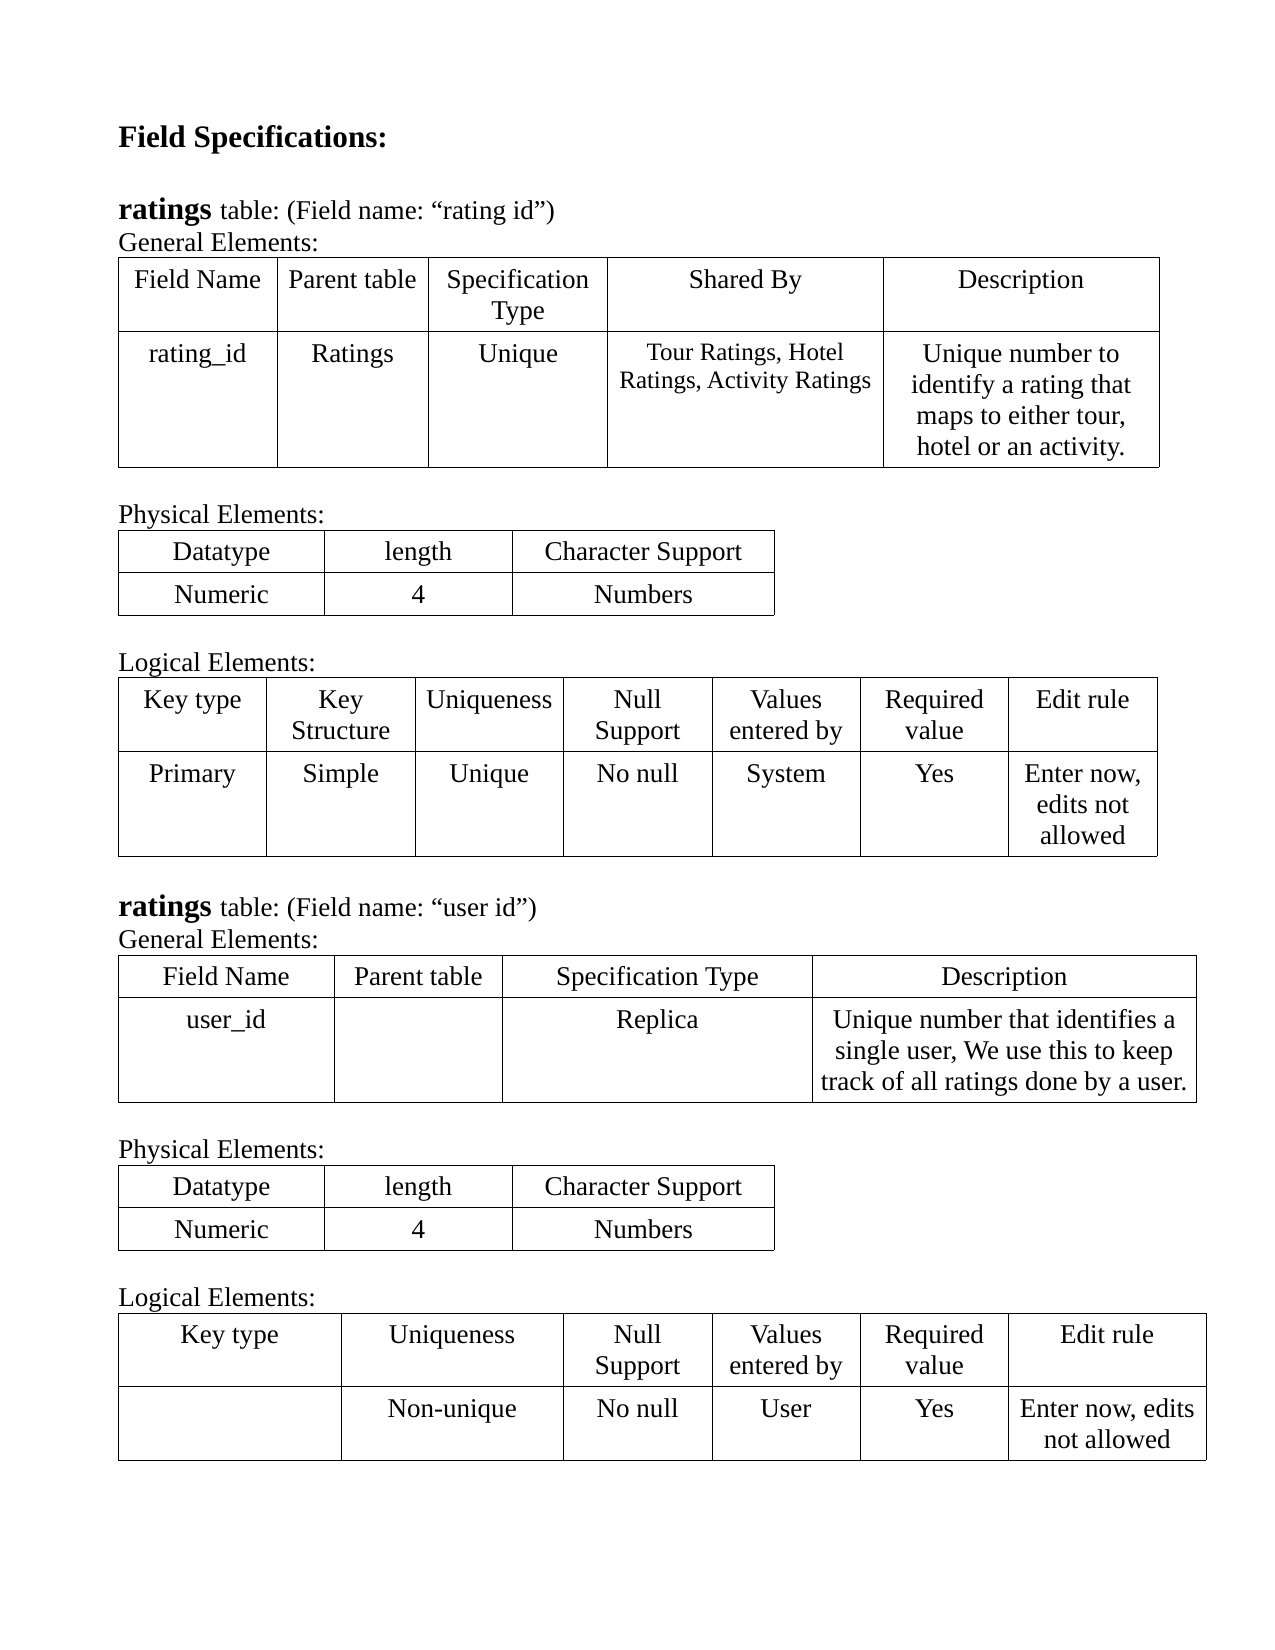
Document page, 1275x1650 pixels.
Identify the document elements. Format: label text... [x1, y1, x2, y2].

text Logical Elements: [118, 646, 1157, 677]
table_header Required value [861, 1314, 1008, 1386]
text General Elements: [118, 923, 1157, 954]
table_cell Yes [861, 1387, 1008, 1460]
table_header Null Support [564, 678, 712, 751]
table_header Character Support [513, 1166, 774, 1207]
table_header Field Name [119, 956, 334, 997]
table_cell User [713, 1387, 860, 1460]
table_header Datatype [119, 531, 324, 572]
table_cell Enter now, edits not allowed [1009, 1387, 1206, 1460]
text Physical Elements: [118, 1133, 1157, 1164]
table_cell [119, 1387, 341, 1460]
table_cell Enter now, edits not allowed [1009, 752, 1157, 856]
text ratings table: (Field name: “user id”) [118, 887, 1157, 923]
table_header Edit rule [1009, 678, 1157, 751]
text Logical Elements: [118, 1281, 1157, 1312]
table_cell No null [564, 752, 712, 856]
table_header Edit rule [1009, 1314, 1206, 1386]
table_header Datatype [119, 1166, 324, 1207]
table_cell Primary [119, 752, 266, 856]
text ratings table: (Field name: “rating id”) [118, 190, 1157, 226]
table_cell [335, 998, 502, 1102]
table_cell Tour Ratings, Hotel Ratings, Activity Ratings [608, 332, 883, 467]
table_cell 4 [325, 1208, 512, 1250]
table_cell Ratings [278, 332, 428, 467]
text Physical Elements: [118, 498, 1157, 529]
table_cell Numeric [119, 573, 324, 615]
table_cell Yes [861, 752, 1008, 856]
table_header Field Name [119, 258, 277, 331]
table_header Character Support [513, 531, 774, 572]
text Field Specifications: [118, 118, 1157, 154]
table_cell Unique [416, 752, 563, 856]
table_cell Numbers [513, 573, 774, 615]
text General Elements: [118, 226, 1157, 257]
table_header Parent table [335, 956, 502, 997]
table_header Values entered by [713, 678, 860, 751]
table_header Key Structure [267, 678, 415, 751]
table_header Key type [119, 1314, 341, 1386]
table_header Specification Type [429, 258, 607, 331]
table_header Uniqueness [342, 1314, 563, 1386]
table_header Null Support [564, 1314, 712, 1386]
table_header Key type [119, 678, 266, 751]
table_cell Unique [429, 332, 607, 467]
table_cell Replica [503, 998, 812, 1102]
table_header Uniqueness [416, 678, 563, 751]
table_header Values entered by [713, 1314, 860, 1386]
table_header Description [884, 258, 1159, 331]
table_header Parent table [278, 258, 428, 331]
table_header Description [813, 956, 1196, 997]
table_cell Unique number to identify a rating that maps to either tour, hotel or an activity. [884, 332, 1159, 467]
table_cell rating_id [119, 332, 277, 467]
table_cell No null [564, 1387, 712, 1460]
table_cell Unique number that identifies a single user, We use this to keep track of all ratings done by a user. [813, 998, 1196, 1102]
table_header Specification Type [503, 956, 812, 997]
table_header length [325, 1166, 512, 1207]
table_header Shared By [608, 258, 883, 331]
table_header Required value [861, 678, 1008, 751]
table_header length [325, 531, 512, 572]
table_cell Simple [267, 752, 415, 856]
table_cell Numbers [513, 1208, 774, 1250]
table_cell user_id [119, 998, 334, 1102]
table_cell Non-unique [342, 1387, 563, 1460]
table_cell Numeric [119, 1208, 324, 1250]
table_cell System [713, 752, 860, 856]
table_cell 4 [325, 573, 512, 615]
